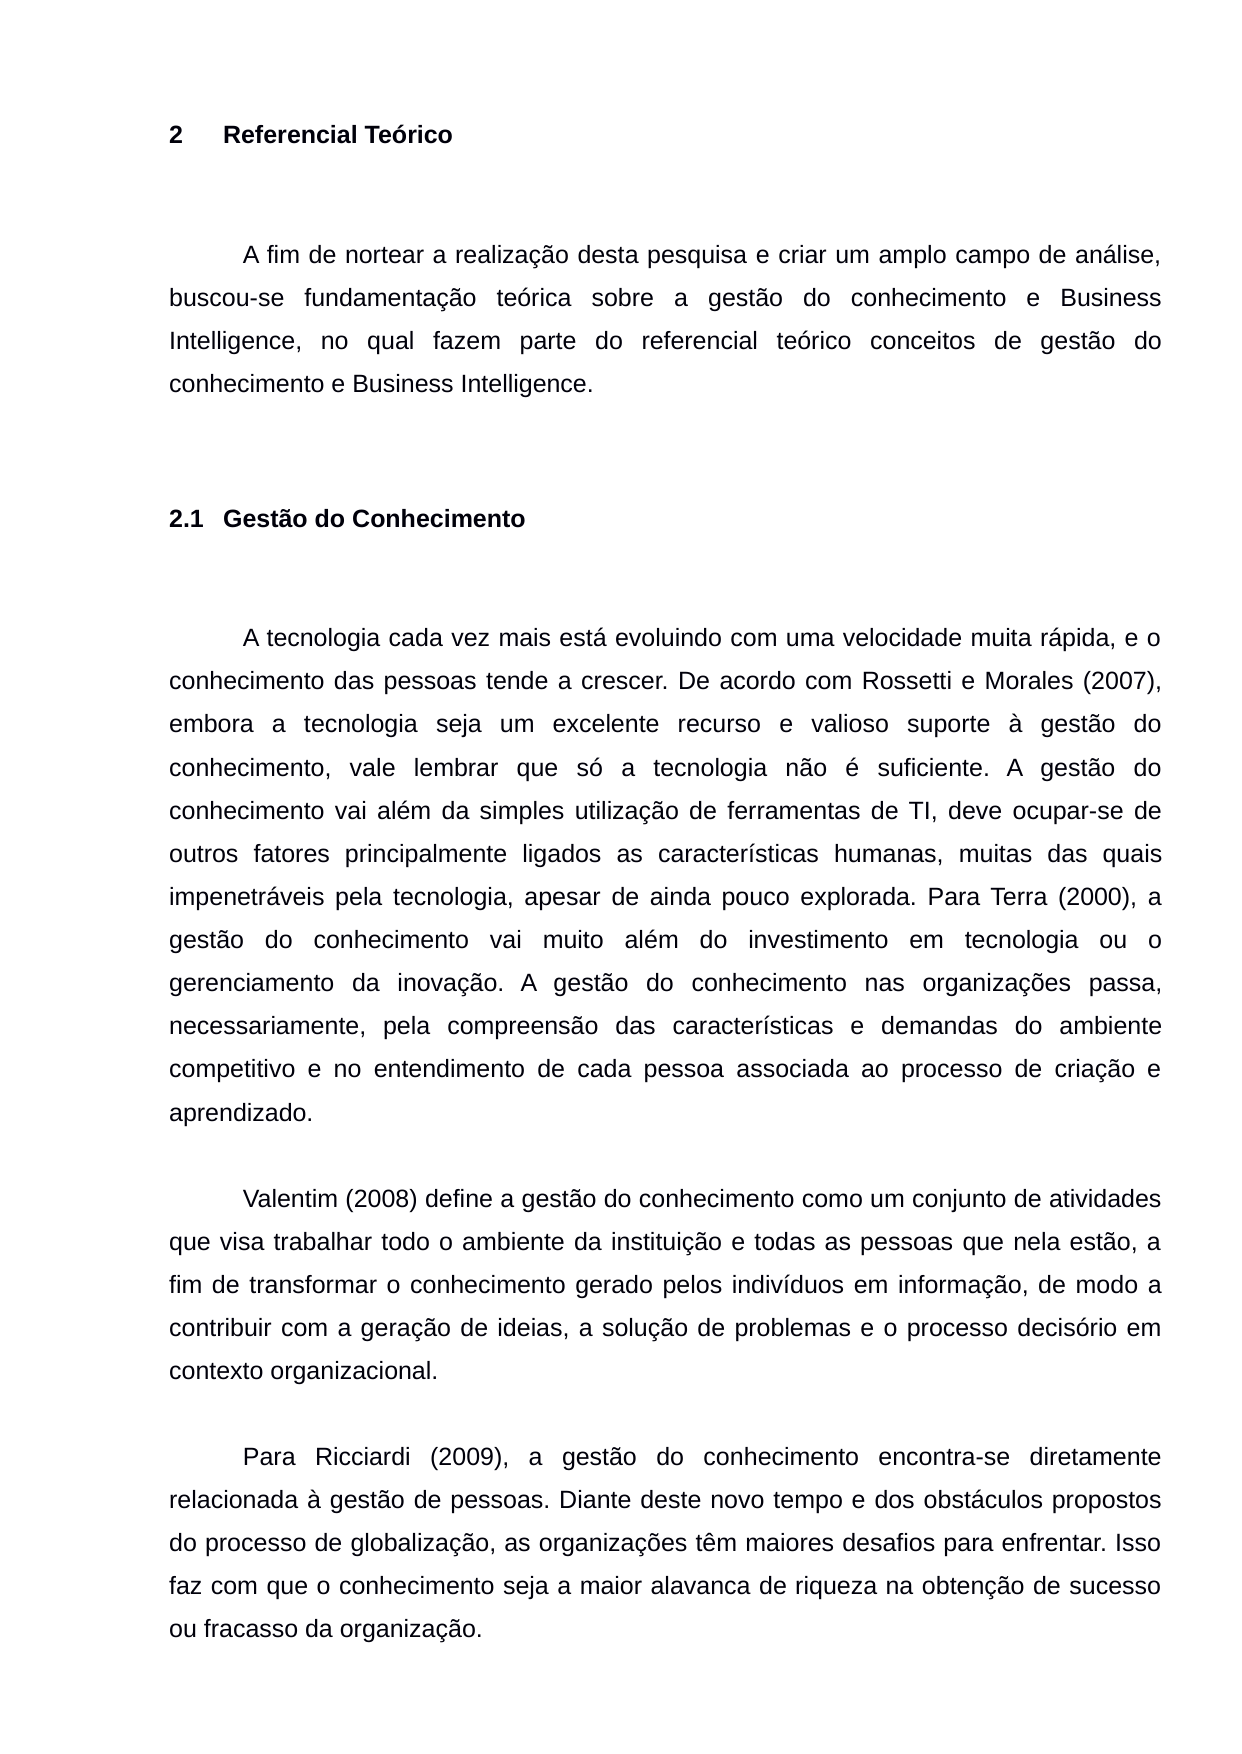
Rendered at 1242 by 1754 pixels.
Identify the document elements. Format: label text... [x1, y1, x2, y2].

text 2 Referencial Teórico [169, 120, 1171, 149]
text A fim de nortear a realização desta pesquisa e criar um amplo campo de análise, buscou-se fundamentação teórica sobre a gestão do conhecimento e Business Intelligence, no qual fazem parte do referencial teórico conceitos de gestão do conhecimento e Business Intelligence. [169, 239, 1163, 398]
text Valentim (2008) define a gestão do conhecimento como um conjunto de atividades que visa trabalhar todo o ambiente da instituição e todas as pessoas que nela estão, a fim de transformar o conhecimento gerado pelos indivíduos em informação, de modo a contribuir com a geração de ideias, a solução de problemas e o processo decisório em contexto organizacional. [169, 1184, 1163, 1385]
text Para Ricciardi (2009), a gestão do conhecimento encontra-se diretamente relacionada à gestão de pessoas. Diante deste novo tempo e dos obstáculos propostos do processo de globalização, as organizações têm maiores desafios para enfrentar. Isso faz com que o conhecimento seja a maior alavanca de riqueza na obtenção de sucesso ou fracasso da organização. [169, 1441, 1163, 1643]
text A tecnologia cada vez mais está evoluindo com uma velocidade muita rápida, e o conhecimento das pessoas tende a crescer. De acordo com Rossetti e Morales (2007), embora a tecnologia seja um excelente recurso e valioso suporte à gestão do conhecimento, vale lembrar que só a tecnologia não é suficiente. A gestão do conhecimento vai além da simples utilização de ferramentas de TI, deve ocupar-se de outros fatores principalmente ligados as características humanas, muitas das quais impenetráveis pela tecnologia, apesar de ainda pouco explorada. Para Terra (2000), a gestão do conhecimento vai muito além do investimento em tecnologia ou o gerenciamento da inovação. A gestão do conhecimento nas organizações passa, necessariamente, pela compreensão das características e demandas do ambiente competitivo e no entendimento de cada pessoa associada ao processo de criação e aprendizado. [169, 623, 1163, 1126]
text 2.1 Gestão do Conhecimento [169, 504, 1171, 533]
